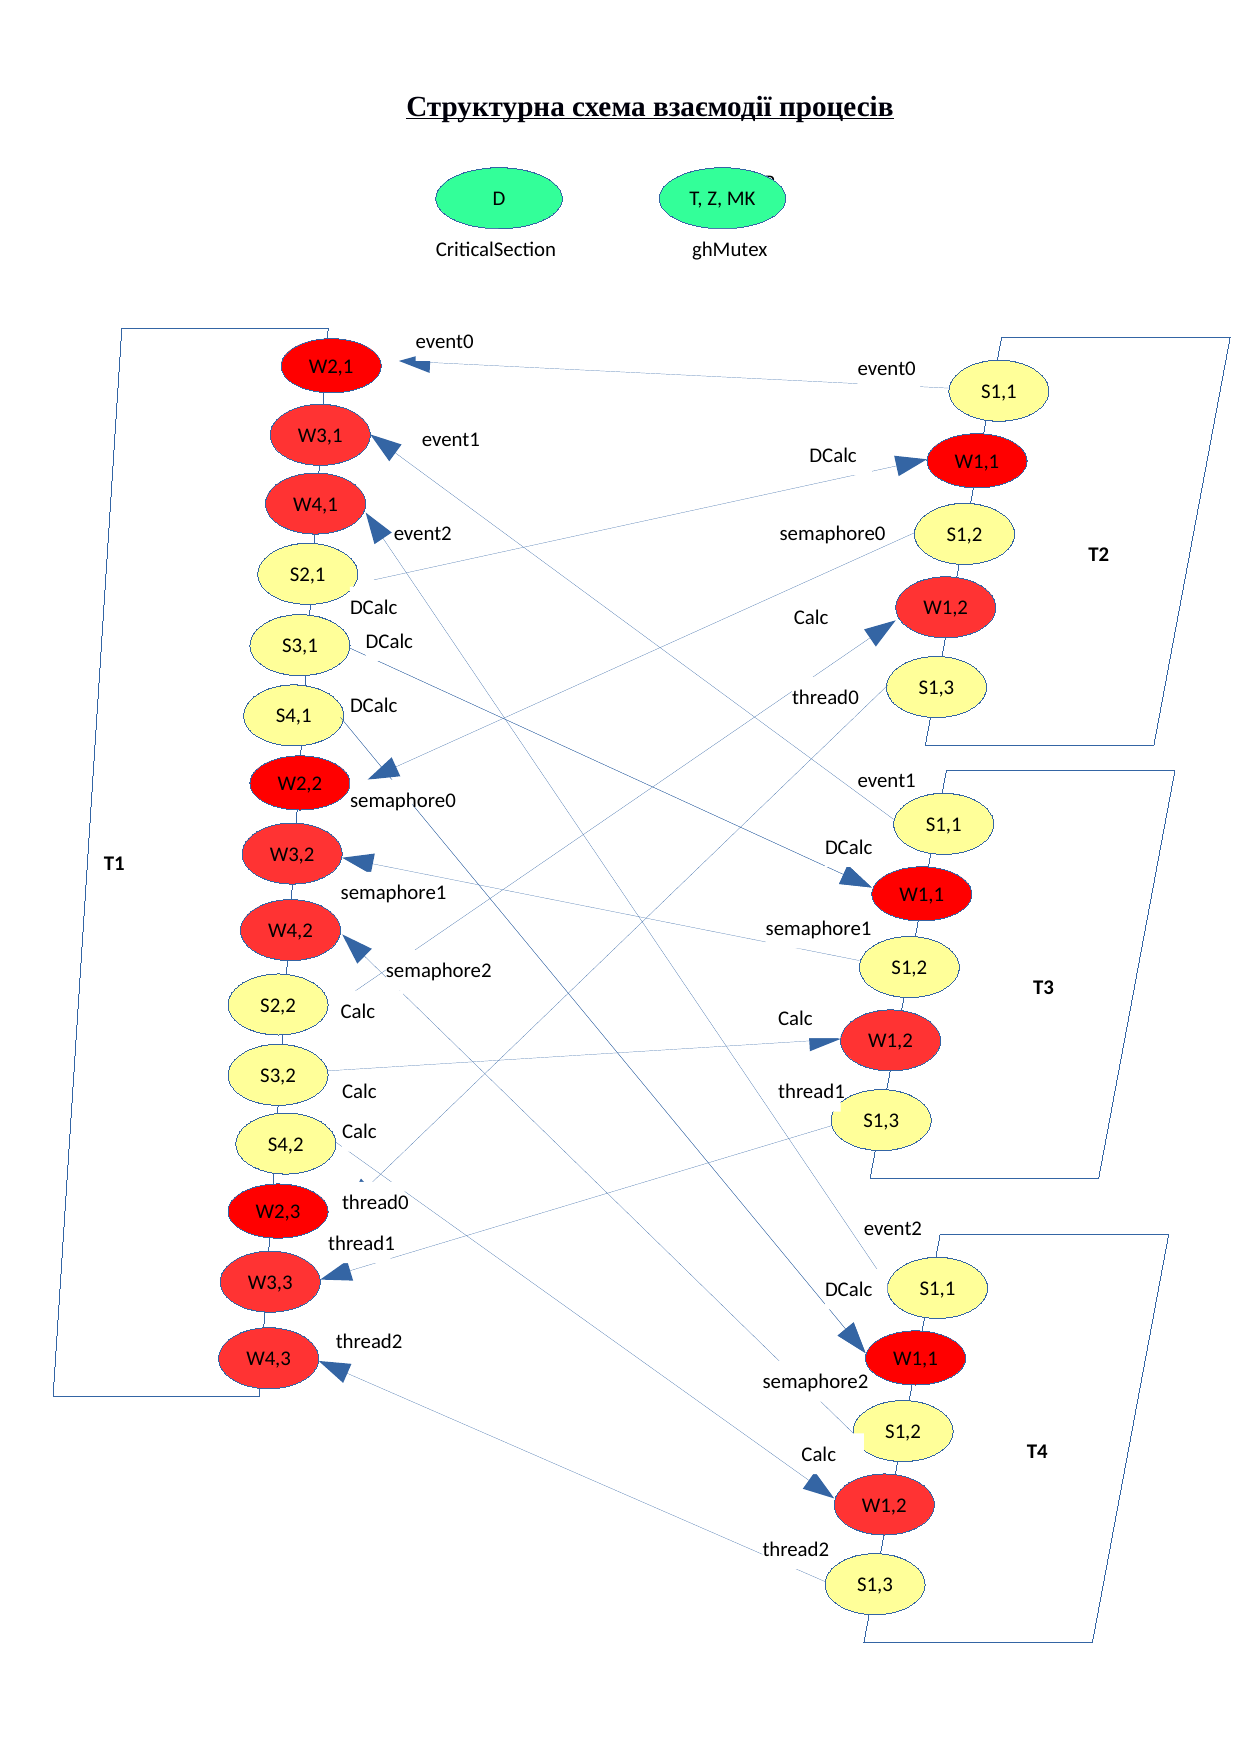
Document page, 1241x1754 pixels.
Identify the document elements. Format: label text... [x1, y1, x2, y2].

text Структурна схема взаємодії процесів [148, 89, 1152, 122]
